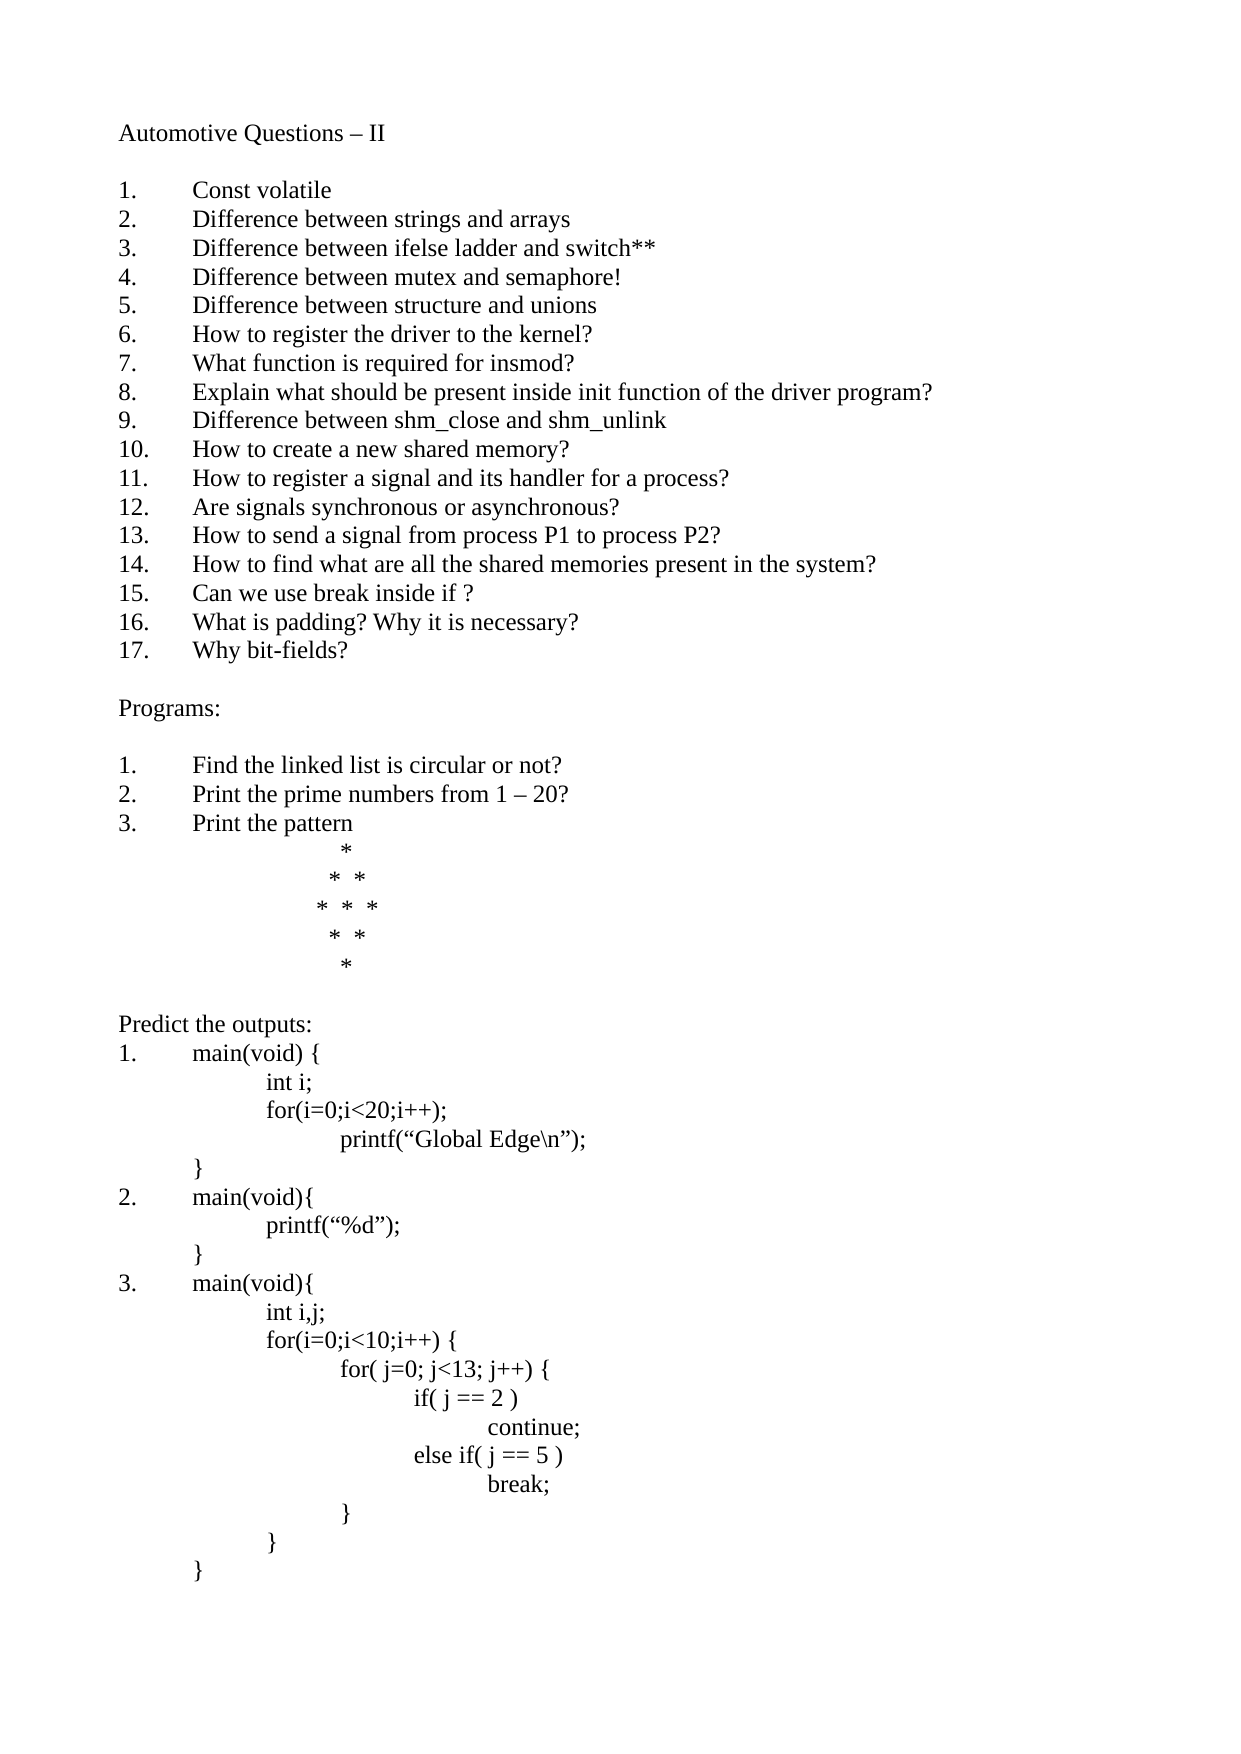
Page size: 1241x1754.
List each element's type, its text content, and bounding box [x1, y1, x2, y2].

text printf(“Global Edge\n”); [118, 1124, 1122, 1153]
text 2. Difference between strings and arrays [118, 204, 1122, 233]
text 3. Print the pattern [118, 808, 1122, 837]
text int i,j; [118, 1297, 1122, 1326]
text 17. Why bit-fields? [118, 636, 1122, 664]
text 1. Find the linked list is circular or not? [118, 751, 1122, 779]
text printf(“%d”); [118, 1211, 1122, 1239]
text for(i=0;i<20;i++); [118, 1096, 1122, 1124]
text int i; [118, 1067, 1122, 1096]
text 2. Print the prime numbers from 1 – 20? [118, 779, 1122, 808]
text 5. Difference between structure and unions [118, 291, 1122, 319]
text 13. How to send a signal from process P1 to process P2? [118, 521, 1122, 549]
text Programs: [118, 693, 1122, 722]
text if( j == 2 ) [118, 1383, 1122, 1412]
text 11. How to register a signal and its handler for a process? [118, 463, 1122, 492]
text 4. Difference between mutex and semaphore! [118, 262, 1122, 291]
text } [118, 1153, 1122, 1182]
text 14. How to find what are all the shared memories present in the system? [118, 549, 1122, 578]
text 7. What function is required for insmod? [118, 348, 1122, 377]
text Predict the outputs: [118, 1009, 1122, 1038]
text * [118, 952, 1122, 981]
text 1. main(void) { [118, 1038, 1122, 1067]
text } [118, 1556, 1122, 1584]
text 6. How to register the driver to the kernel? [118, 319, 1122, 348]
text for( j=0; j<13; j++) { [118, 1354, 1122, 1383]
text * [118, 837, 1122, 866]
text Automotive Questions – II [118, 118, 1122, 147]
text } [118, 1239, 1122, 1268]
text 1. Const volatile [118, 176, 1122, 204]
text for(i=0;i<10;i++) { [118, 1326, 1122, 1354]
text 16. What is padding? Why it is necessary? [118, 607, 1122, 636]
text 8. Explain what should be present inside init function of the driver program? [118, 377, 1122, 406]
text 10. How to create a new shared memory? [118, 434, 1122, 463]
text 3. main(void){ [118, 1268, 1122, 1297]
text } [118, 1527, 1122, 1556]
text 3. Difference between ifelse ladder and switch** [118, 233, 1122, 262]
text * * * [118, 894, 1122, 923]
text continue; [118, 1412, 1122, 1441]
text * * [118, 866, 1122, 894]
text else if( j == 5 ) [118, 1441, 1122, 1469]
text } [118, 1498, 1122, 1527]
text 9. Difference between shm_close and shm_unlink [118, 406, 1122, 434]
text 2. main(void){ [118, 1182, 1122, 1211]
text * * [118, 923, 1122, 952]
text break; [118, 1469, 1122, 1498]
text 15. Can we use break inside if ? [118, 578, 1122, 607]
text 12. Are signals synchronous or asynchronous? [118, 492, 1122, 521]
